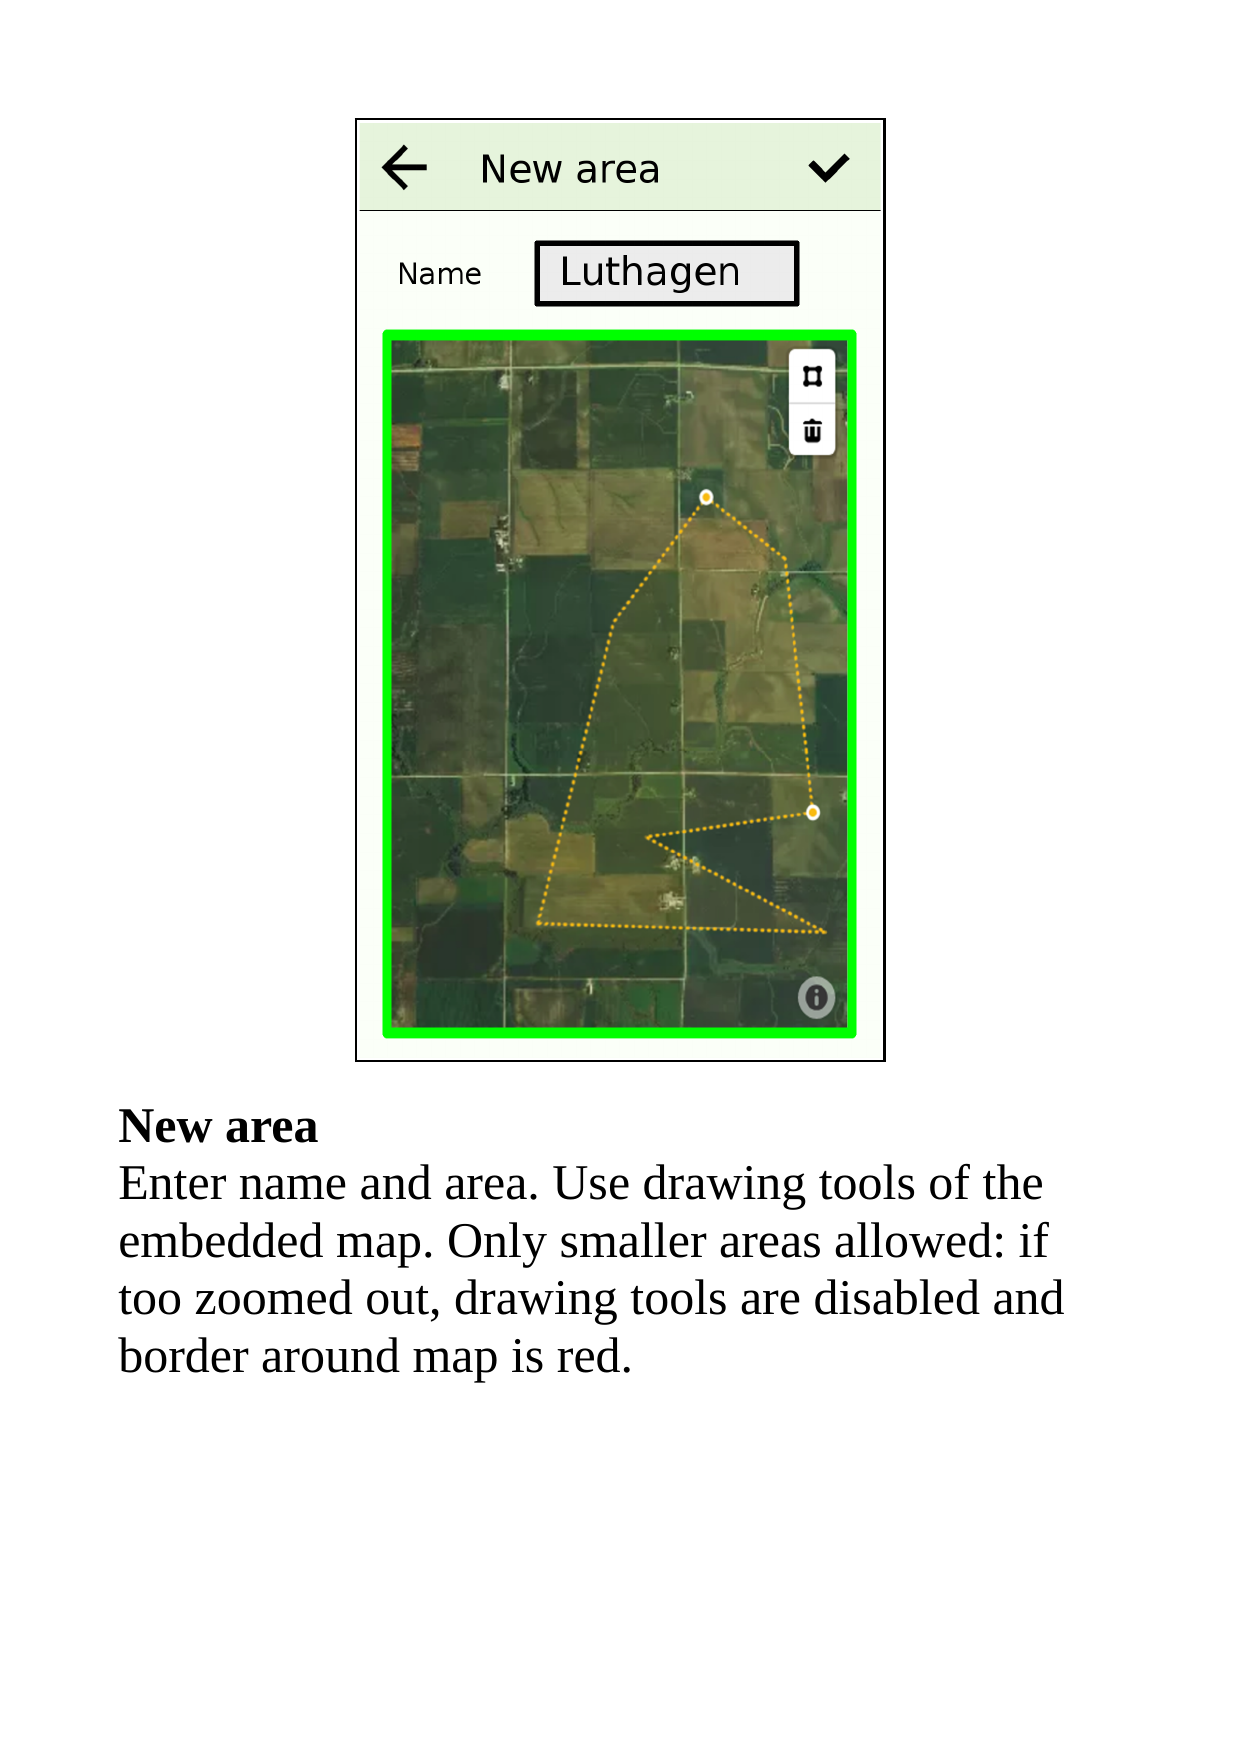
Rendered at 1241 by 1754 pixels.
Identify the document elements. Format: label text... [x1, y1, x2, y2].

picture [359, 123, 881, 1058]
text New area [118, 1096, 1122, 1153]
text Enter name and area. Use drawing tools of the embedded map. Only smaller areas allowed: if too zoomed out, drawing tools are disabled and border around map is red. [118, 1153, 1122, 1383]
